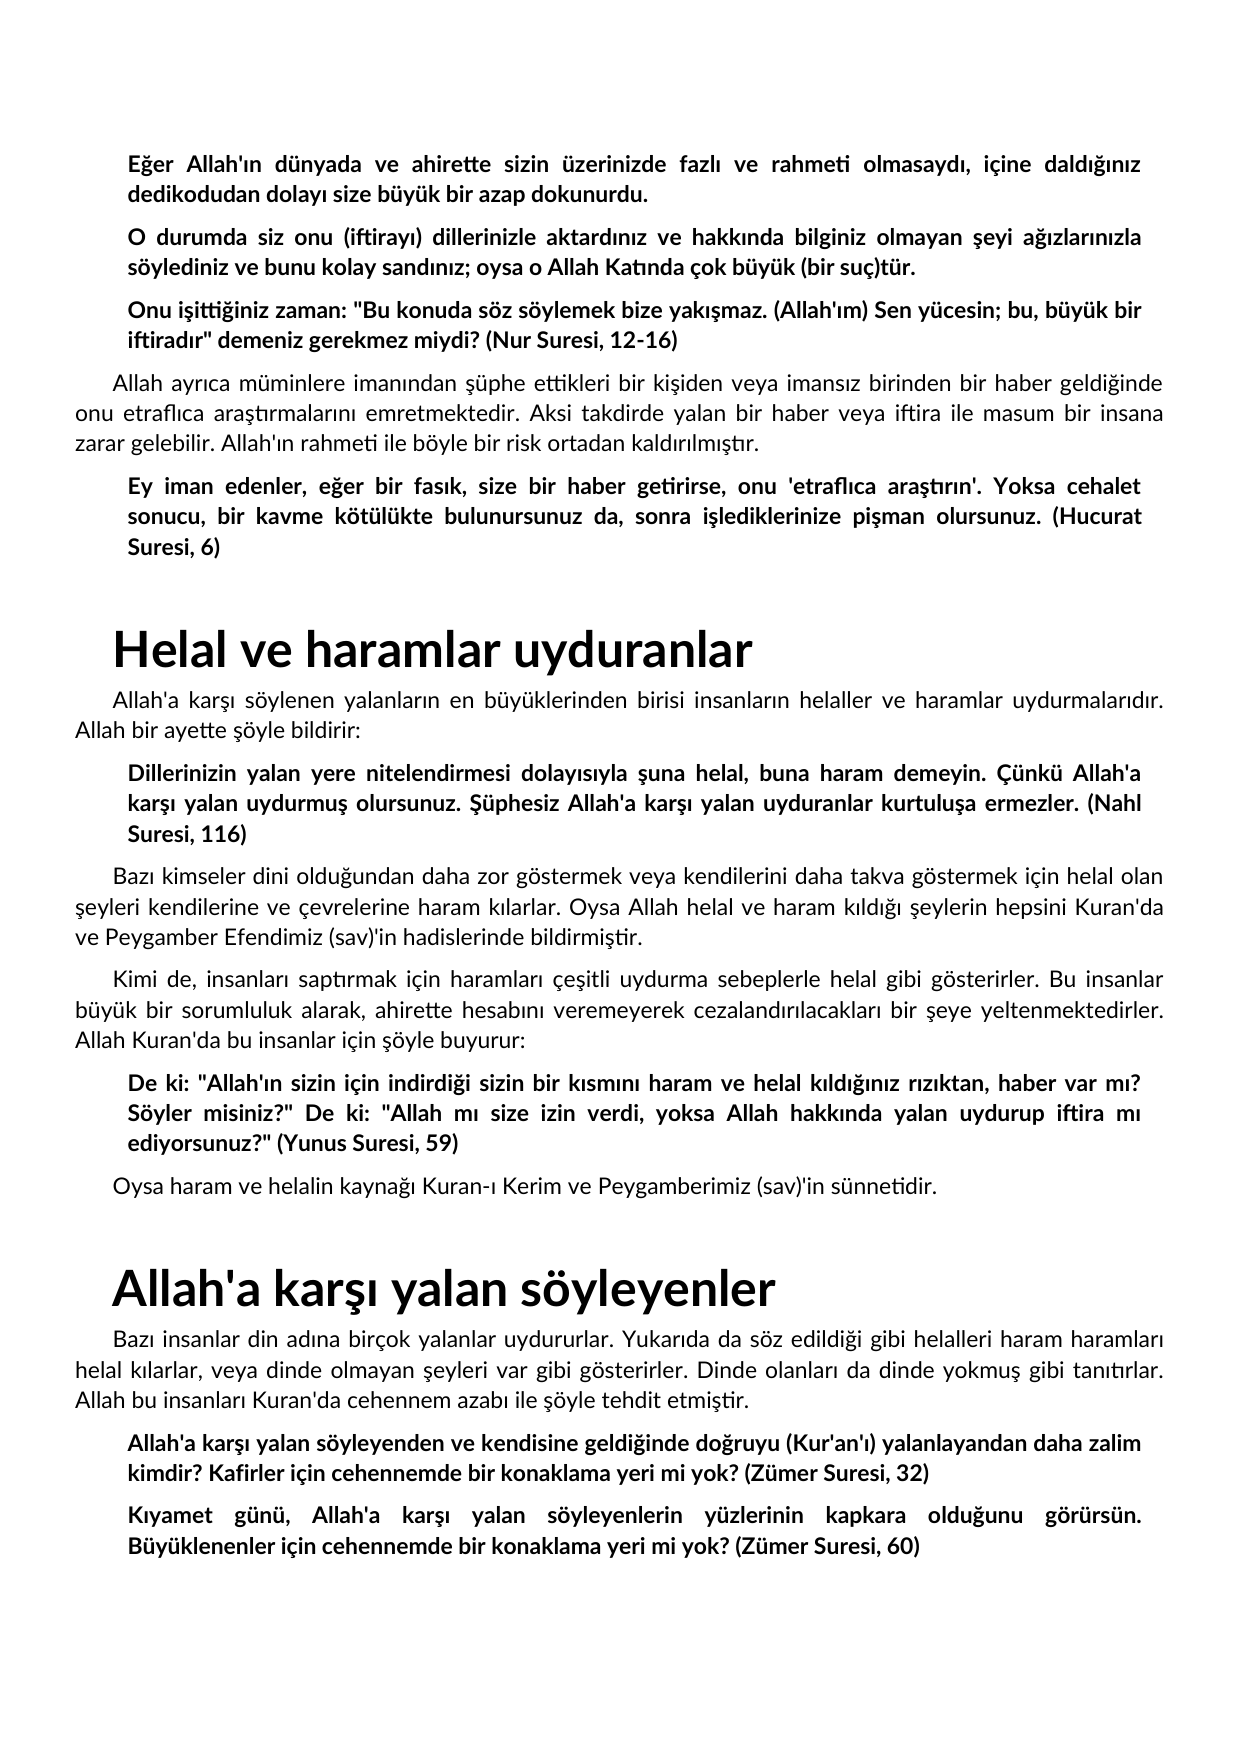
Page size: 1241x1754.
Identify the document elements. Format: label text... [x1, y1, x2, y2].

text Onu işittiğiniz zaman: "Bu konuda söz söylemek bize yakışmaz. (Allah'ım) Sen yücesin; bu, büyük bir iftiradır" demeniz gerekmez miydi? (Nur Suresi, 12-16) [127, 296, 1143, 353]
text Kıyamet günü, Allah'a karşı yalan söyleyenlerin yüzlerinin kapkara olduğunu görürsün. Büyüklenenler için cehennemde bir konaklama yeri mi yok? (Zümer Suresi, 60) [127, 1501, 1143, 1559]
subtitle Helal ve haramlar uyduranlar [112, 618, 1165, 678]
text O durumda siz onu (iftirayı) dillerinizle aktardınız ve hakkında bilginiz olmayan şeyi ağızlarınızla söylediniz ve bunu kolay sandınız; oysa o Allah Katında çok büyük (bir suç)tür. [127, 223, 1143, 281]
text Bazı insanlar din adına birçok yalanlar uydururlar. Yukarıda da söz edildiği gibi helalleri haram haramları helal kılarlar, veya dinde olmayan şeyleri var gibi gösterirler. Dinde olanları da dinde yokmuş gibi tanıtırlar. Allah bu insanları Kuran'da cehennem azabı ile şöyle tehdit etmiştir. [75, 1325, 1165, 1413]
text Oysa haram ve helalin kaynağı Kuran-ı Kerim ve Peygamberimiz (sav)'in sünnetidir. [75, 1171, 1165, 1199]
text Dillerinizin yalan yere nitelendirmesi dolayısıyla şuna helal, buna haram demeyin. Çünkü Allah'a karşı yalan uydurmuş olursunuz. Şüphesiz Allah'a karşı yalan uyduranlar kurtuluşa ermezler. (Nahl Suresi, 116) [127, 759, 1143, 847]
text Allah'a karşı yalan söyleyenden ve kendisine geldiğinde doğruyu (Kur'an'ı) yalanlayandan daha zalim kimdir? Kafirler için cehennemde bir konaklama yeri mi yok? (Zümer Suresi, 32) [127, 1428, 1143, 1486]
text Ey iman edenler, eğer bir fasık, size bir haber getirirse, onu 'etraflıca araştırın'. Yoksa cehalet sonucu, bir kavme kötülükte bulunursunuz da, sonra işlediklerinize pişman olursunuz. (Hucurat Suresi, 6) [127, 472, 1143, 560]
text Allah'a karşı söylenen yalanların en büyüklerinden birisi insanların helaller ve haramlar uydurmalarıdır. Allah bir ayette şöyle bildirir: [75, 686, 1165, 744]
text Bazı kimseler dini olduğundan daha zor göstermek veya kendilerini daha takva göstermek için helal olan şeyleri kendilerine ve çevrelerine haram kılarlar. Oysa Allah helal ve haram kıldığı şeylerin hepsini Kuran'da ve Peygamber Efendimiz (sav)'in hadislerinde bildirmiştir. [75, 862, 1165, 950]
text De ki: "Allah'ın sizin için indirdiği sizin bir kısmını haram ve helal kıldığınız rızıktan, haber var mı? Söyler misiniz?" De ki: "Allah mı size izin verdi, yoksa Allah hakkında yalan uydurup iftira mı ediyorsunuz?" (Yunus Suresi, 59) [127, 1068, 1143, 1156]
text Eğer Allah'ın dünyada ve ahirette sizin üzerinizde fazlı ve rahmeti olmasaydı, içine daldığınız dedikodudan dolayı size büyük bir azap dokunurdu. [127, 150, 1143, 208]
subtitle Allah'a karşı yalan söyleyenler [112, 1257, 1165, 1317]
text Allah ayrıca müminlere imanından şüphe ettikleri bir kişiden veya imansız birinden bir haber geldiğinde onu etraflıca araştırmalarını emretmektedir. Aksi takdirde yalan bir haber veya iftira ile masum bir insana zarar gelebilir. Allah'ın rahmeti ile böyle bir risk ortadan kaldırılmıştır. [75, 369, 1165, 457]
text Kimi de, insanları saptırmak için haramları çeşitli uydurma sebeplerle helal gibi gösterirler. Bu insanlar büyük bir sorumluluk alarak, ahirette hesabını veremeyerek cezalandırılacakları bir şeye yeltenmektedirler. Allah Kuran'da bu insanlar için şöyle buyurur: [75, 965, 1165, 1053]
